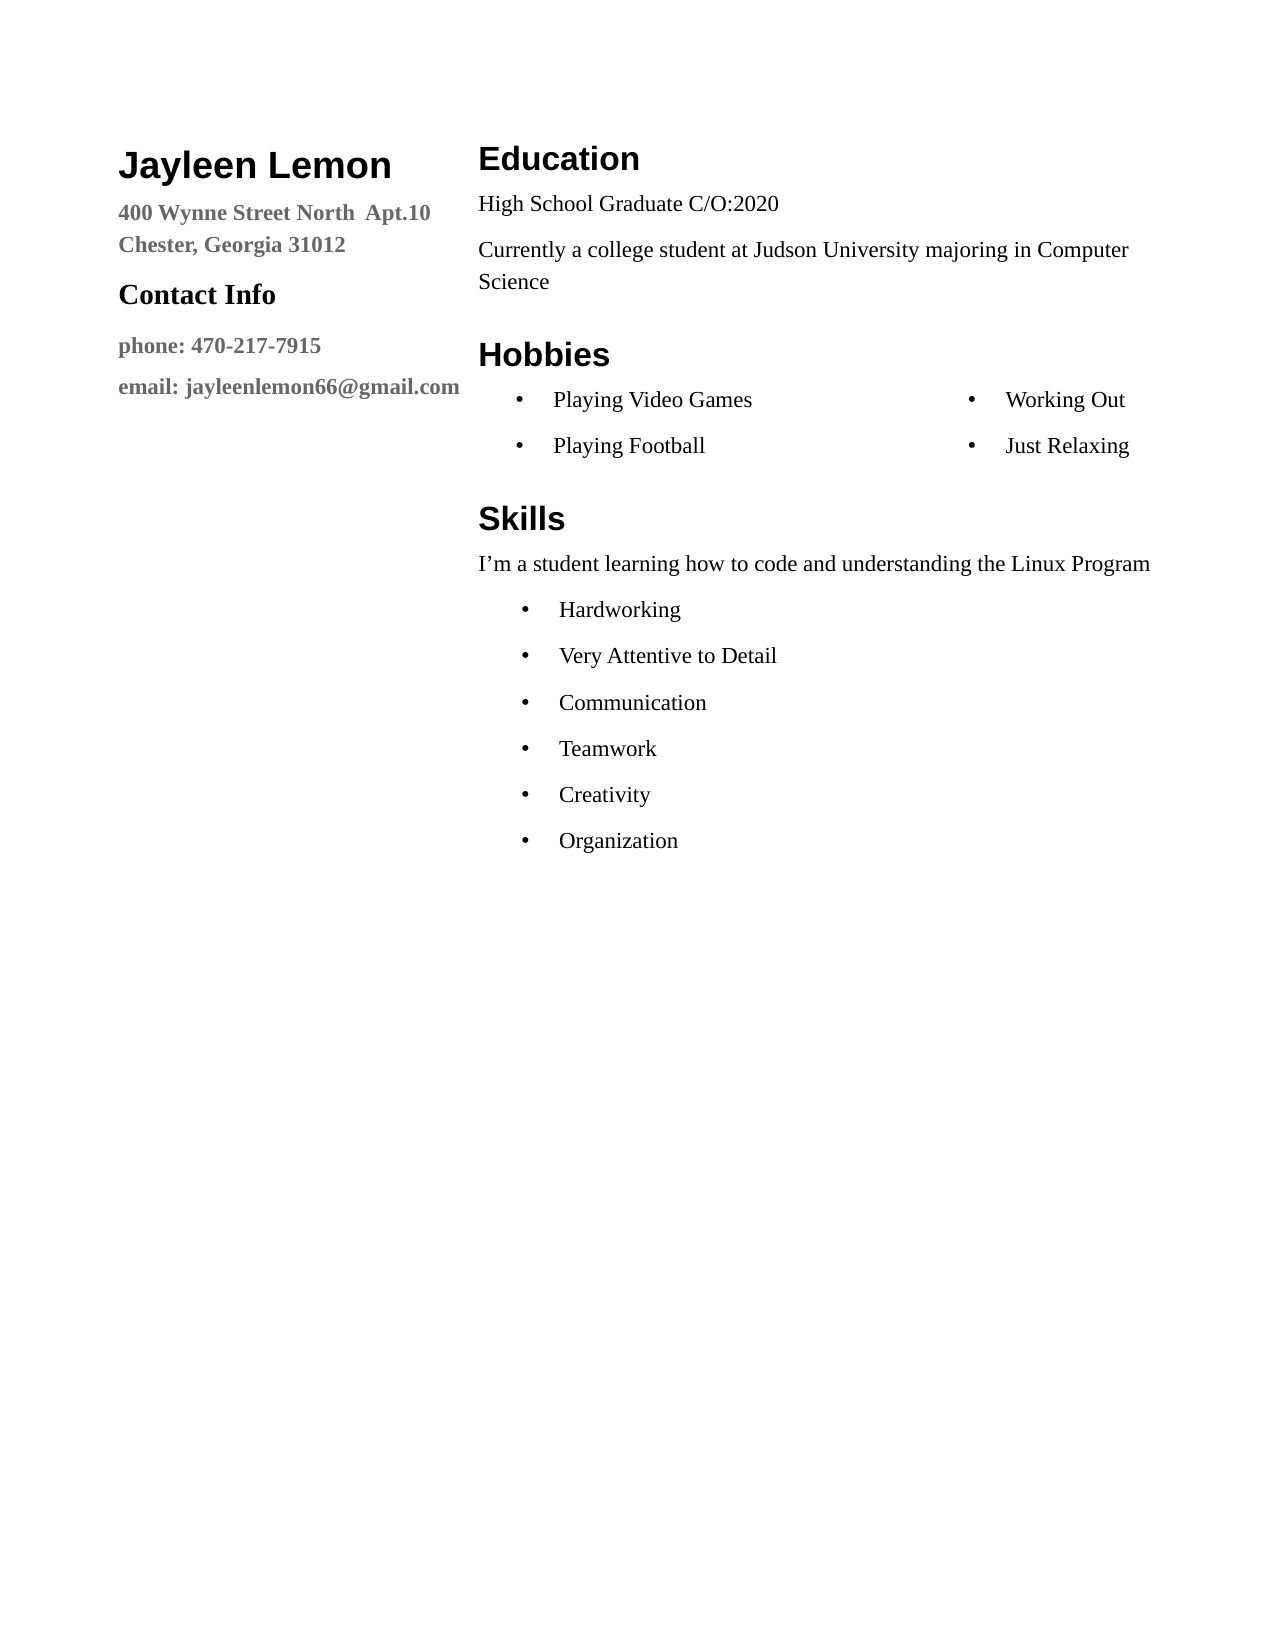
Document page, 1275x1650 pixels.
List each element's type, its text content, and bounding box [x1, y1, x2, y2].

subtitle Education [478, 139, 1157, 178]
list Playing Video Games [516, 386, 930, 412]
list Hardworking [521, 596, 1157, 623]
text Currently a college student at Judson University majoring in Computer Science [478, 236, 1157, 294]
text I’m a student learning how to code and understanding the Linux Program [478, 550, 1157, 577]
list Organization [521, 827, 1157, 853]
subtitle Skills [478, 499, 1157, 538]
list Creativity [521, 781, 1157, 807]
text Contact Info [118, 277, 478, 311]
text High School Graduate C/O:2020 [478, 190, 1157, 216]
text 400 Wynne Street North Apt.10 Chester, Georgia 31012 [118, 199, 478, 257]
subtitle Jayleen Lemon [118, 143, 478, 187]
text email: jayleenlemon66@gmail.com [118, 373, 478, 399]
text phone: 470-217-7915 [118, 332, 478, 358]
list Teamwork [521, 735, 1157, 761]
list Very Attentive to Detail [521, 642, 1157, 669]
list Working Out [968, 386, 1157, 412]
list Just Relaxing [968, 432, 1157, 458]
list Communication [521, 689, 1157, 715]
subtitle Hobbies [478, 335, 1157, 373]
list Playing Football [516, 432, 930, 458]
